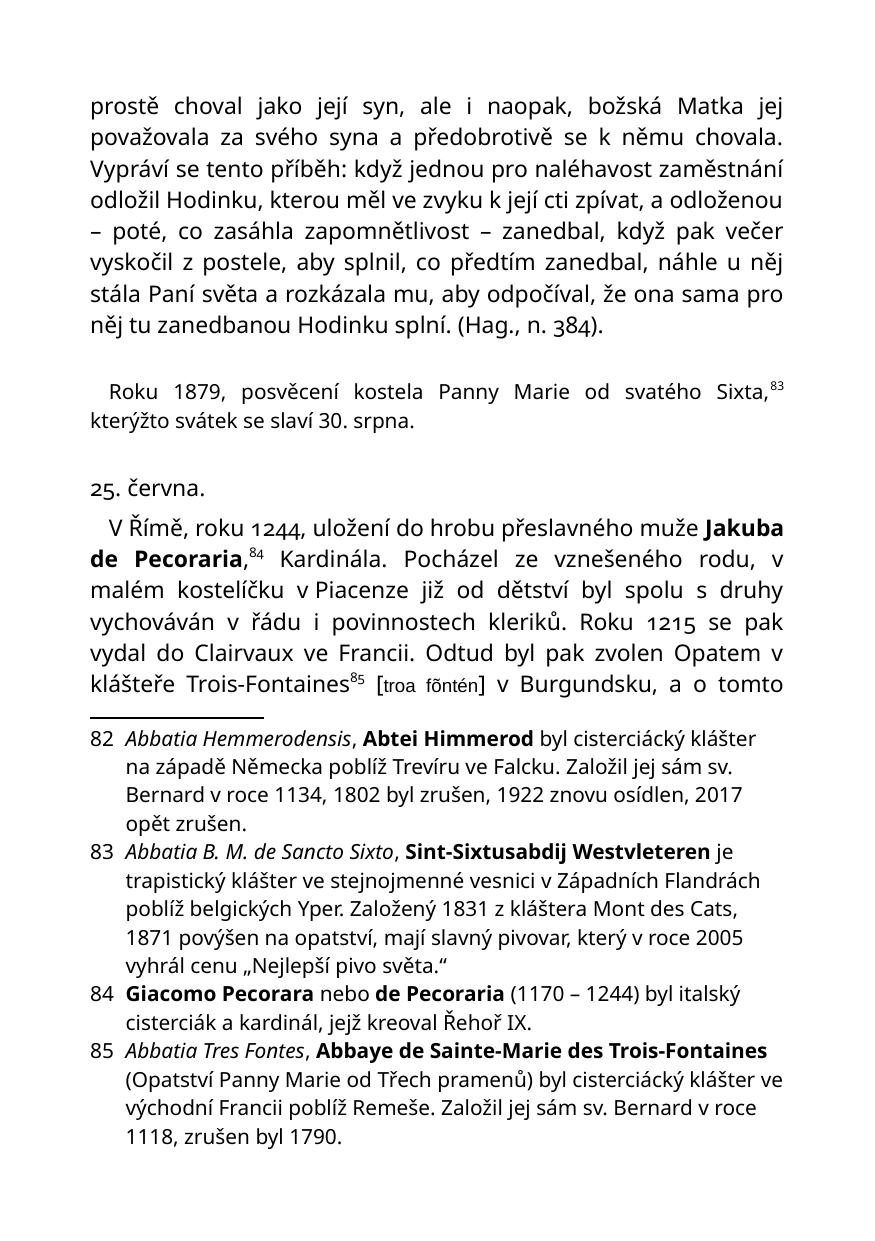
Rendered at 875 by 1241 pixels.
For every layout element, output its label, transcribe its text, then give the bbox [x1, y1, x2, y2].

text Abbatia Hemmerodensis, Abtei Himmerod byl cisterciácký klášter na západě Německa poblíž Trevíru ve Falcku. Založil jej sám sv. Bernard v roce 1134, 1802 byl zrušen, 1922 znovu osídlen, 2017 opět zrušen. [90, 724, 784, 837]
text 25. června. [90, 471, 784, 503]
text Abbatia Tres Fontes, Abbaye de Sainte-Marie des Trois-Fontaines (Opatství Panny Marie od Třech pramenů) byl cisterciácký klášter ve východní Francii poblíž Remeše. Založil jej sám sv. Bernard v roce 1118, zrušen byl 1790. [90, 1036, 784, 1150]
text V Římě, roku 1244, uložení do hrobu přeslavného muže Jakuba de Pecoraria, Kardinála. Pocházel ze vznešeného rodu, v malém kostelíčku v Piacenze již od dětství byl spolu s druhy vychováván v řádu i povinnostech kleriků. Roku 1215 se pak vydal do Clairvaux ve Francii. Odtud byl pak zvolen Opatem v klášteře Trois-Fontaines [troa fõntén] v Burgundsku, a o tomto [90, 512, 784, 699]
text Roku 1879, posvěcení kostela Panny Marie od svatého Sixta, kterýžto svátek se slaví 30. srpna. [90, 377, 784, 434]
text Abbatia B. M. de Sancto Sixto, Sint-Sixtusabdij Westvleteren je trapistický klášter ve stejnojmenné vesnici v Západních Flandrách poblíž belgických Yper. Založený 1831 z kláštera Mont des Cats, 1871 povýšen na opatství, mají slavný pivovar, který v roce 2005 vyhrál cenu „Nejlepší pivo světa.“ [90, 837, 784, 979]
text prostě choval jako její syn, ale i naopak, božská Matka jej považovala za svého syna a předobrotivě se k němu chovala. Vypráví se tento příběh: když jednou pro naléhavost zaměstnání odložil Hodinku, kterou měl ve zvyku k její cti zpívat, a odloženou – poté, co zasáhla zapomnětlivost – zanedbal, když pak večer vyskočil z postele, aby splnil, co předtím zanedbal, náhle u něj stála Paní světa a rozkázala mu, aby odpočíval, že ona sama pro něj tu zanedbanou Hodinku splní. (Hag., n. 384). [90, 90, 784, 340]
text Giacomo Pecorara nebo de Pecoraria (1170 – 1244) byl italský cisterciák a kardinál, jejž kreoval Řehoř IX. [90, 979, 784, 1036]
